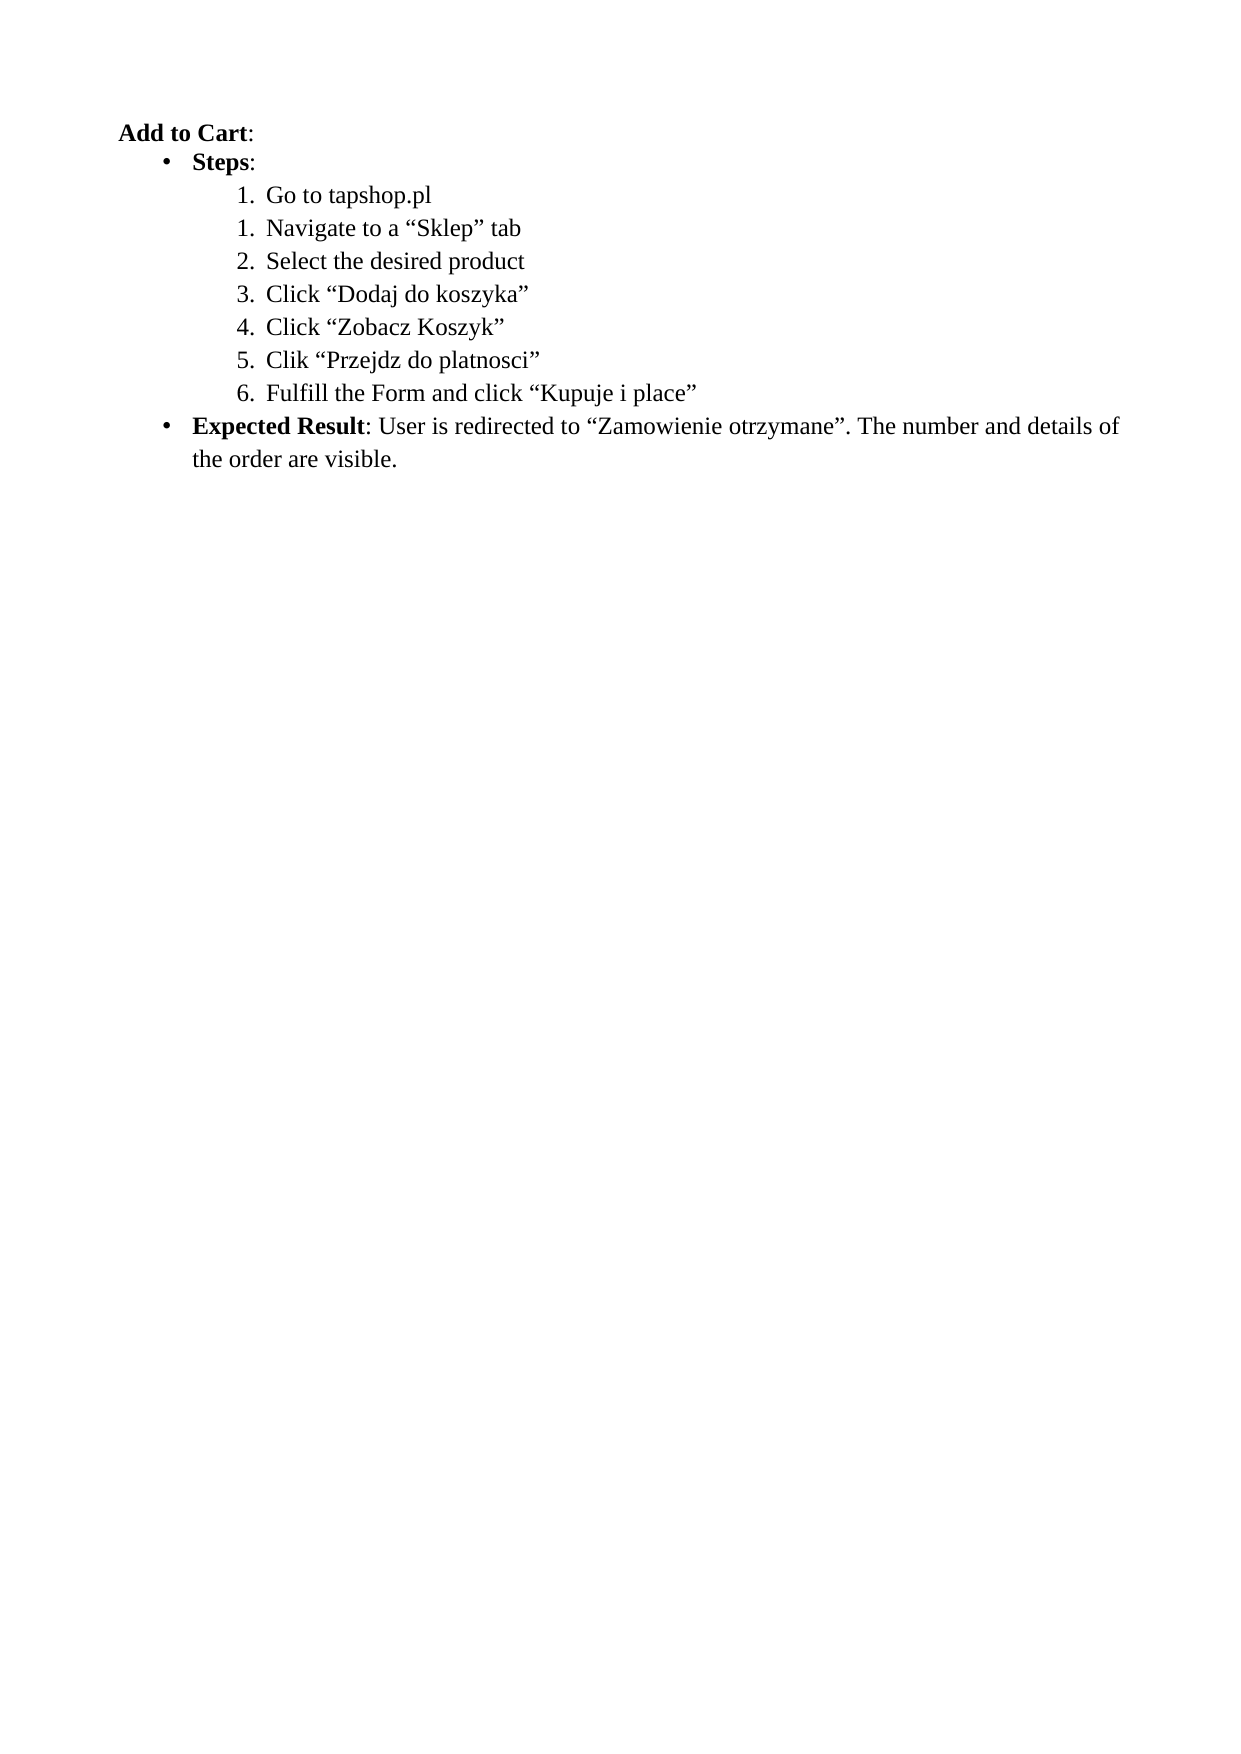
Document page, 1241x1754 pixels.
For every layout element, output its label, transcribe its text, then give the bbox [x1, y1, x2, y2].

list Click “Zobacz Koszyk” [236, 312, 1122, 341]
list Clik “Przejdz do platnosci” [236, 345, 1122, 374]
list Select the desired product [236, 246, 1122, 275]
list Steps: [162, 147, 1122, 176]
list Expected Result: User is redirected to “Zamowienie otrzymane”. The number and details of the order are visible. [162, 411, 1122, 473]
list Click “Dodaj do koszyka” [236, 279, 1122, 308]
list Navigate to a “Sklep” tab [236, 213, 1122, 242]
list Go to tapshop.pl [236, 180, 1122, 209]
text Add to Cart: [118, 118, 1122, 147]
list Fulfill the Form and click “Kupuje i place” [236, 378, 1122, 407]
